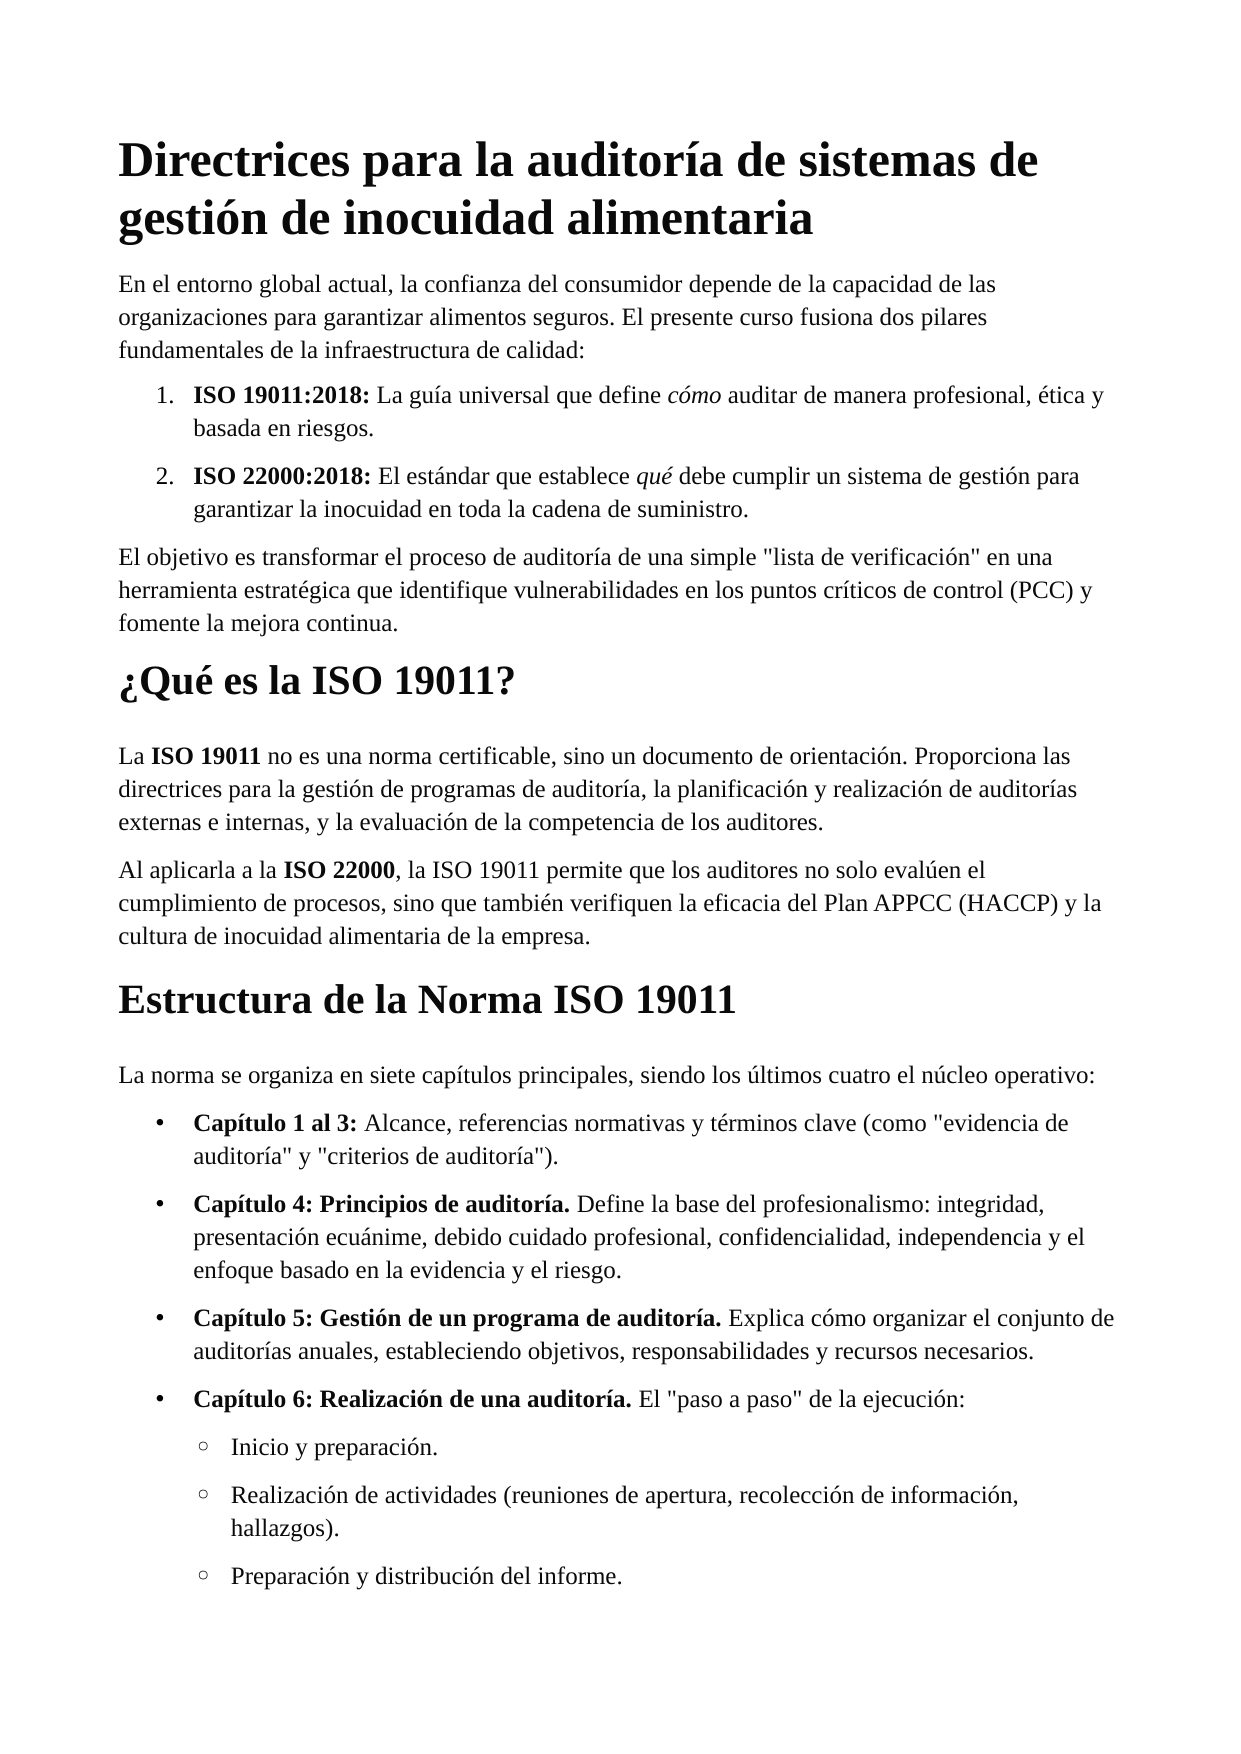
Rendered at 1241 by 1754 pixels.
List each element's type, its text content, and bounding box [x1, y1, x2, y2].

text En el entorno global actual, la confianza del consumidor depende de la capacidad de las organizaciones para garantizar alimentos seguros. El presente curso fusiona dos pilares fundamentales de la infraestructura de calidad: [118, 269, 1122, 363]
list Preparación y distribución del informe. [193, 1561, 1122, 1590]
list Capítulo 6: Realización de una auditoría. El "paso a paso" de la ejecución: [156, 1384, 1122, 1413]
text Directrices para la auditoría de sistemas de gestión de inocuidad alimentaria [118, 130, 1122, 245]
text La ISO 19011 no es una norma certificable, sino un documento de orientación. Proporciona las directrices para la gestión de programas de auditoría, la planificación y realización de auditorías externas e internas, y la evaluación de la competencia de los auditores. [118, 741, 1122, 836]
list Capítulo 4: Principios de auditoría. Define la base del profesionalismo: integridad, presentación ecuánime, debido cuidado profesional, confidencialidad, independencia y el enfoque basado en la evidencia y el riesgo. [156, 1189, 1122, 1284]
list ISO 22000:2018: El estándar que establece qué debe cumplir un sistema de gestión para garantizar la inocuidad en toda la cadena de suministro. [156, 461, 1122, 522]
text ¿Qué es la ISO 19011? [118, 656, 1122, 704]
list Realización de actividades (reuniones de apertura, recolección de información, hallazgos). [193, 1480, 1122, 1542]
list Capítulo 5: Gestión de un programa de auditoría. Explica cómo organizar el conjunto de auditorías anuales, estableciendo objetivos, responsabilidades y recursos necesarios. [156, 1303, 1122, 1365]
list ISO 19011:2018: La guía universal que define cómo auditar de manera profesional, ética y basada en riesgos. [156, 380, 1122, 441]
text La norma se organiza en siete capítulos principales, siendo los últimos cuatro el núcleo operativo: [118, 1060, 1122, 1089]
text El objetivo es transformar el proceso de auditoría de una simple "lista de verificación" en una herramienta estratégica que identifique vulnerabilidades en los puntos críticos de control (PCC) y fomente la mejora continua. [118, 542, 1122, 637]
text Estructura de la Norma ISO 19011 [118, 975, 1122, 1023]
list Inicio y preparación. [193, 1432, 1122, 1461]
list Capítulo 1 al 3: Alcance, referencias normativas y términos clave (como "evidencia de auditoría" y "criterios de auditoría"). [156, 1108, 1122, 1170]
text Al aplicarla a la ISO 22000, la ISO 19011 permite que los auditores no solo evalúen el cumplimiento de procesos, sino que también verifiquen la eficacia del Plan APPCC (HACCP) y la cultura de inocuidad alimentaria de la empresa. [118, 855, 1122, 950]
